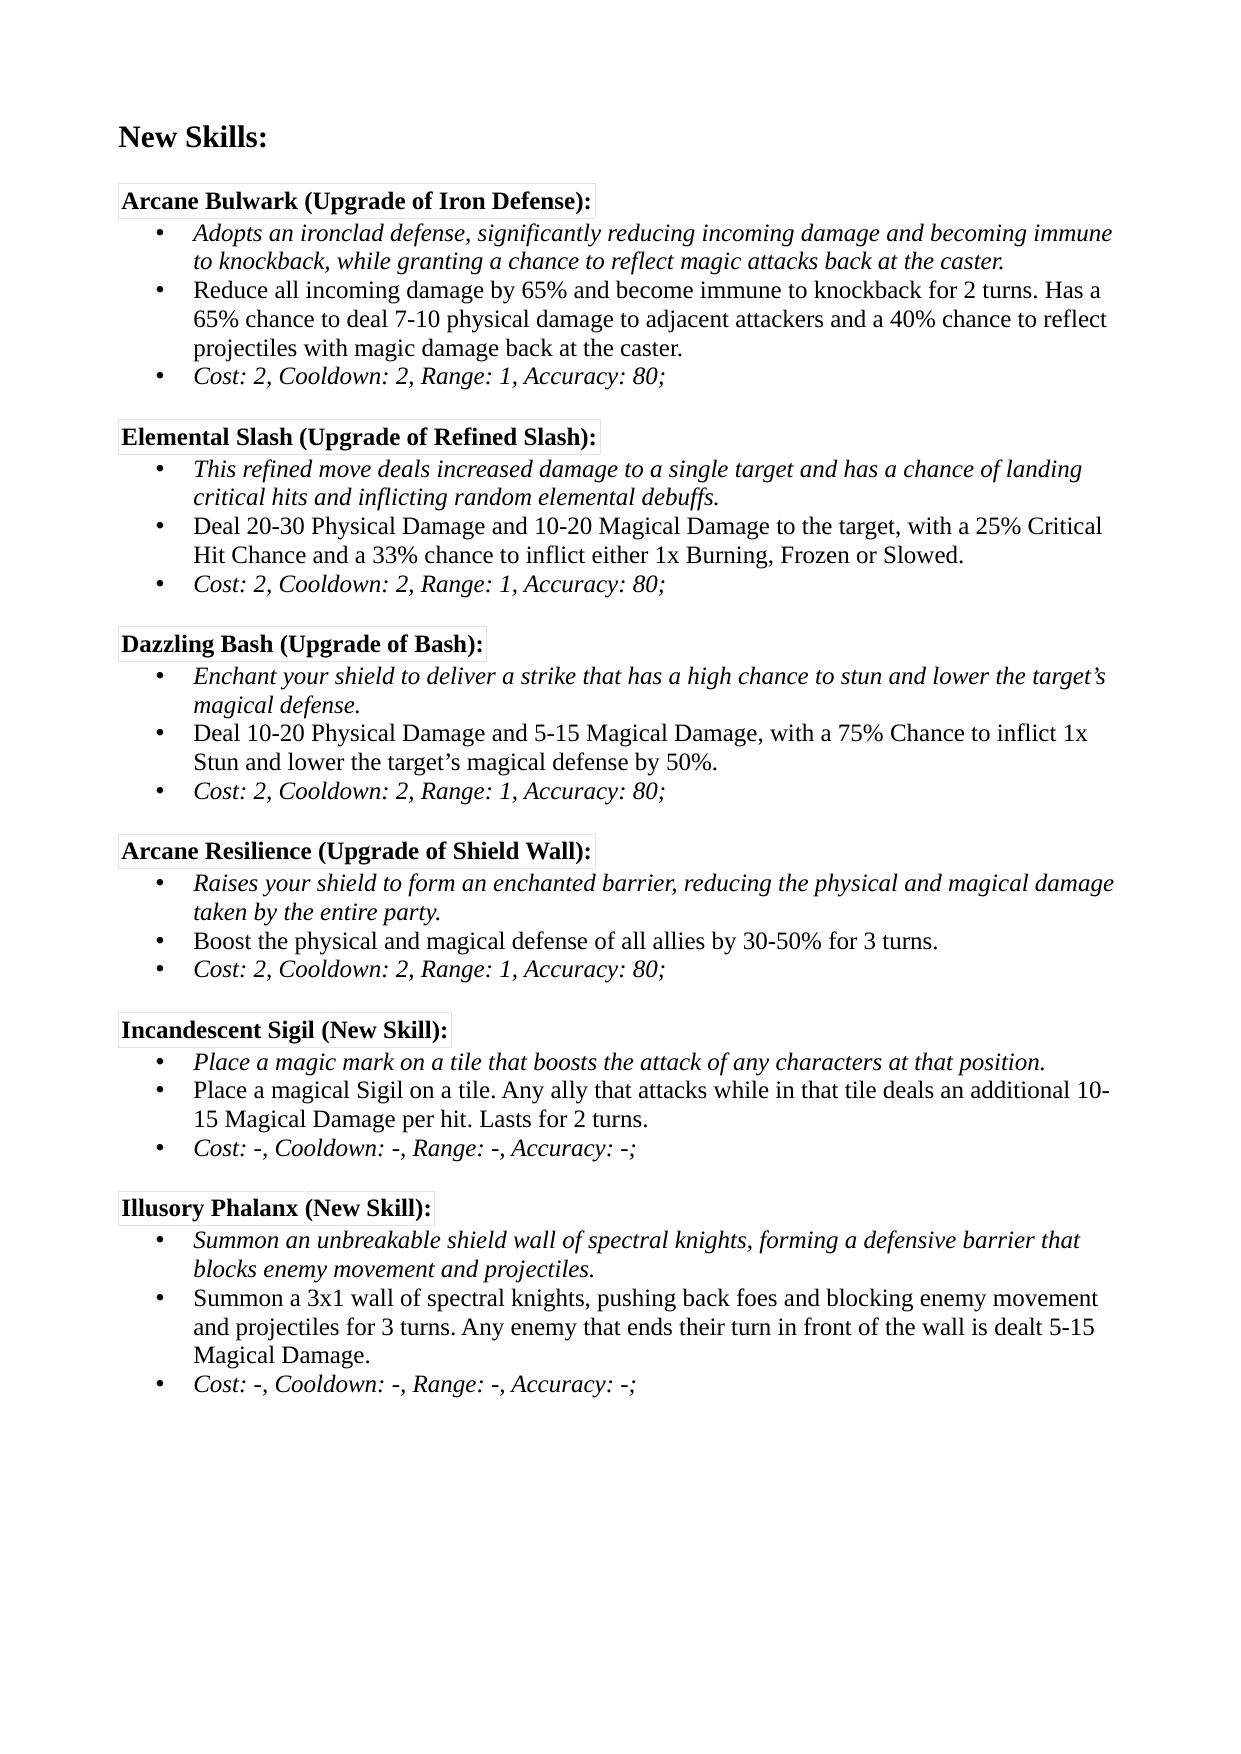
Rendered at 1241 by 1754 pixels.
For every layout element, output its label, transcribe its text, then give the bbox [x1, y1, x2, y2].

list Cost: 2, Cooldown: 2, Range: 1, Accuracy: 80; [156, 569, 1122, 597]
text [596, 833, 1122, 868]
text Dazzling Bash (Upgrade of Bash): [119, 627, 486, 661]
text New Skills: [118, 118, 1122, 154]
list Cost: -, Cooldown: -, Range: -, Accuracy: -; [156, 1133, 1122, 1162]
list Cost: 2, Cooldown: 2, Range: 1, Accuracy: 80; [156, 776, 1122, 805]
list Summon a 3x1 wall of spectral knights, pushing back foes and blocking enemy movement and projectiles for 3 turns. Any enemy that ends their turn in front of the wall is dealt 5-15 Magical Damage. [156, 1283, 1122, 1369]
text [601, 419, 1122, 454]
list Summon an unbreakable shield wall of spectral knights, forming a defensive barrier that blocks enemy movement and projectiles. [156, 1225, 1122, 1283]
list This refined move deals increased damage to a single target and has a chance of landing critical hits and inflicting random elemental debuffs. [156, 454, 1122, 511]
text Elemental Slash (Upgrade of Refined Slash): [119, 420, 600, 454]
list Boost the physical and magical defense of all allies by 30-50% for 3 turns. [156, 926, 1122, 954]
list Raises your shield to form an enchanted barrier, reducing the physical and magical damage taken by the entire party. [156, 868, 1122, 926]
list Enchant your shield to deliver a strike that has a high chance to stun and lower the target’s magical defense. [156, 661, 1122, 718]
text Illusory Phalanx (New Skill): [119, 1192, 434, 1225]
list Reduce all incoming damage by 65% and become immune to knockback for 2 turns. Has a 65% chance to deal 7-10 physical damage to adjacent attackers and a 40% chance to reflect projectiles with magic damage back at the caster. [156, 275, 1122, 361]
text [596, 183, 1122, 218]
list Place a magical Sigil on a tile. Any ally that attacks while in that tile deals an additional 10-15 Magical Damage per hit. Lasts for 2 turns. [156, 1076, 1122, 1133]
text [487, 626, 1122, 661]
list Cost: 2, Cooldown: 2, Range: 1, Accuracy: 80; [156, 954, 1122, 983]
list Deal 10-20 Physical Damage and 5-15 Magical Damage, with a 75% Chance to inflict 1x Stun and lower the target’s magical defense by 50%. [156, 718, 1122, 776]
list Place a magic mark on a tile that boosts the attack of any characters at that position. [156, 1047, 1122, 1076]
list Cost: -, Cooldown: -, Range: -, Accuracy: -; [156, 1369, 1122, 1398]
text Incandescent Sigil (New Skill): [119, 1013, 451, 1047]
list Cost: 2, Cooldown: 2, Range: 1, Accuracy: 80; [156, 361, 1122, 390]
list Deal 20-30 Physical Damage and 10-20 Magical Damage to the target, with a 25% Critical Hit Chance and a 33% chance to inflict either 1x Burning, Frozen or Slowed. [156, 511, 1122, 569]
text [435, 1191, 1122, 1225]
list Adopts an ironclad defense, significantly reducing incoming damage and becoming immune to knockback, while granting a chance to reflect magic attacks back at the caster. [156, 218, 1122, 275]
text Arcane Resilience (Upgrade of Shield Wall): [119, 835, 595, 868]
text [452, 1012, 1122, 1047]
text Arcane Bulwark (Upgrade of Iron Defense): [119, 184, 595, 218]
